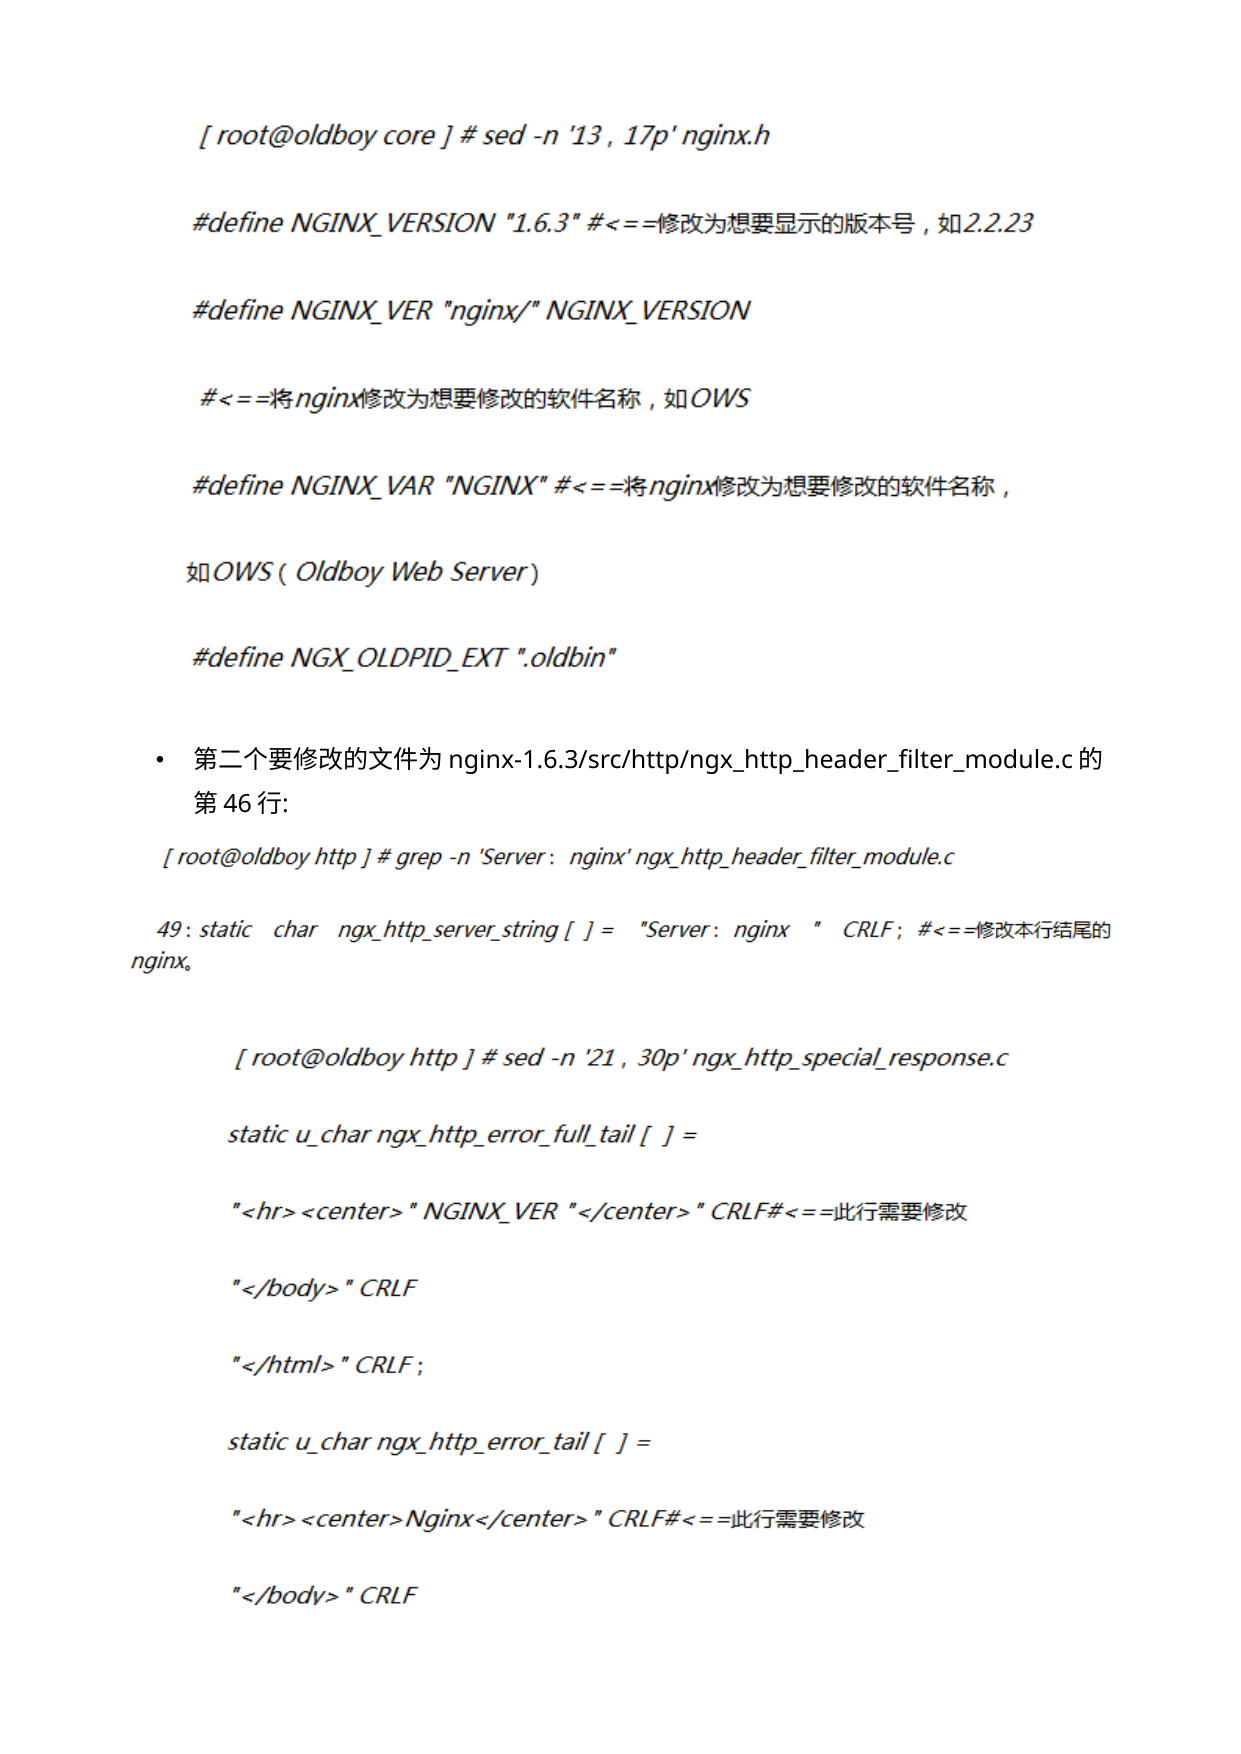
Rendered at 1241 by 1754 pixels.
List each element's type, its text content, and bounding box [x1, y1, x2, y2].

picture [118, 841, 1123, 980]
picture [222, 1041, 1018, 1605]
list 第二个要修改的文件为nginx-1.6.3/src/http/ngx_http_header_filter_module.c的第46行: [156, 740, 1122, 819]
picture [184, 118, 1056, 678]
